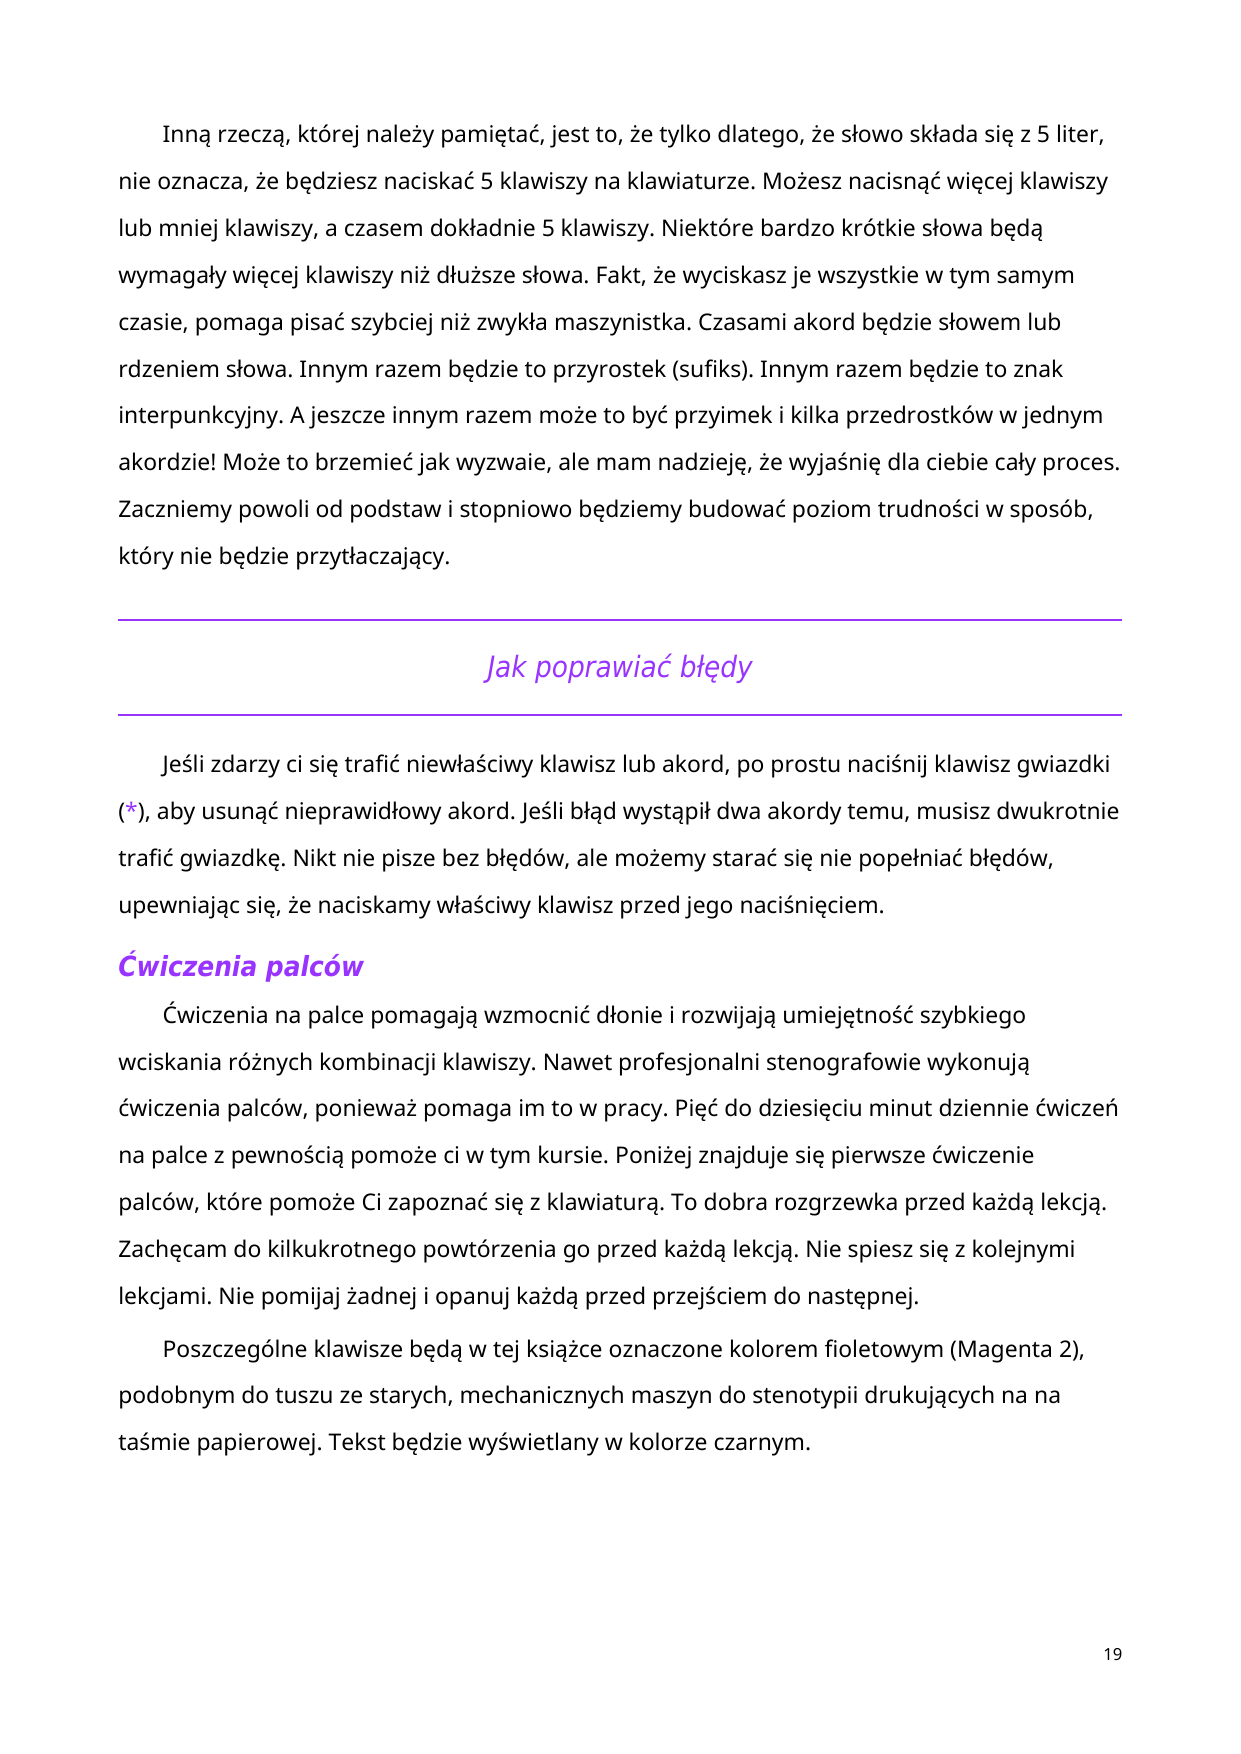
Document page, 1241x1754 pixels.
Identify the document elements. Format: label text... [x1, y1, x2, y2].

text Jeśli zdarzy ci się trafić niewłaściwy klawisz lub akord, po prostu naciśnij klawisz gwiazdki (*), aby usunąć nieprawidłowy akord. Jeśli błąd wystąpił dwa akordy temu, musisz dwukrotnie trafić gwiazdkę. Nikt nie pisze bez błędów, ale możemy starać się nie popełniać błędów, upewniając się, że naciskamy właściwy klawisz przed jego naciśnięciem. [118, 748, 1122, 920]
text Inną rzeczą, której należy pamiętać, jest to, że tylko dlatego, że słowo składa się z 5 liter, nie oznacza, że będziesz naciskać 5 klawiszy na klawiaturze. Możesz nacisnąć więcej klawiszy lub mniej klawiszy, a czasem dokładnie 5 klawiszy. Niektóre bardzo krótkie słowa będą wymagały więcej klawiszy niż dłuższe słowa. Fakt, że wyciskasz je wszystkie w tym samym czasie, pomaga pisać szybciej niż zwykła maszynistka. Czasami akord będzie słowem lub rdzeniem słowa. Innym razem będzie to przyrostek (sufiks). Innym razem będzie to znak interpunkcyjny. A jeszcze innym razem może to być przyimek i kilka przedrostków w jednym akordzie! Może to brzemieć jak wyzwaie, ale mam nadzieję, że wyjaśnię dla ciebie cały proces. Zaczniemy powoli od podstaw i stopniowo będziemy budować poziom trudności w sposób, który nie będzie przytłaczający. [118, 118, 1122, 571]
text Poszczególne klawisze będą w tej książce oznaczone kolorem fioletowym (Magenta 2), podobnym do tuszu ze starych, mechanicznych maszyn do stenotypii drukujących na na taśmie papierowej. Tekst będzie wyświetlany w kolorze czarnym. [118, 1332, 1122, 1457]
subtitle Jak poprawiać błędy [118, 621, 1122, 714]
text Ćwiczenia na palce pomagają wzmocnić dłonie i rozwijają umiejętność szybkiego wciskania różnych kombinacji klawiszy. Nawet profesjonalni stenografowie wykonują ćwiczenia palców, ponieważ pomaga im to w pracy. Pięć do dziesięciu minut dziennie ćwiczeń na palce z pewnością pomoże ci w tym kursie. Poniżej znajduje się pierwsze ćwiczenie palców, które pomoże Ci zapoznać się z klawiaturą. To dobra rozgrzewka przed każdą lekcją. Zachęcam do kilkukrotnego powtórzenia go przed każdą lekcją. Nie spiesz się z kolejnymi lekcjami. Nie pomijaj żadnej i opanuj każdą przed przejściem do następnej. [118, 998, 1122, 1311]
subtitle Ćwiczenia palców [118, 951, 1122, 983]
